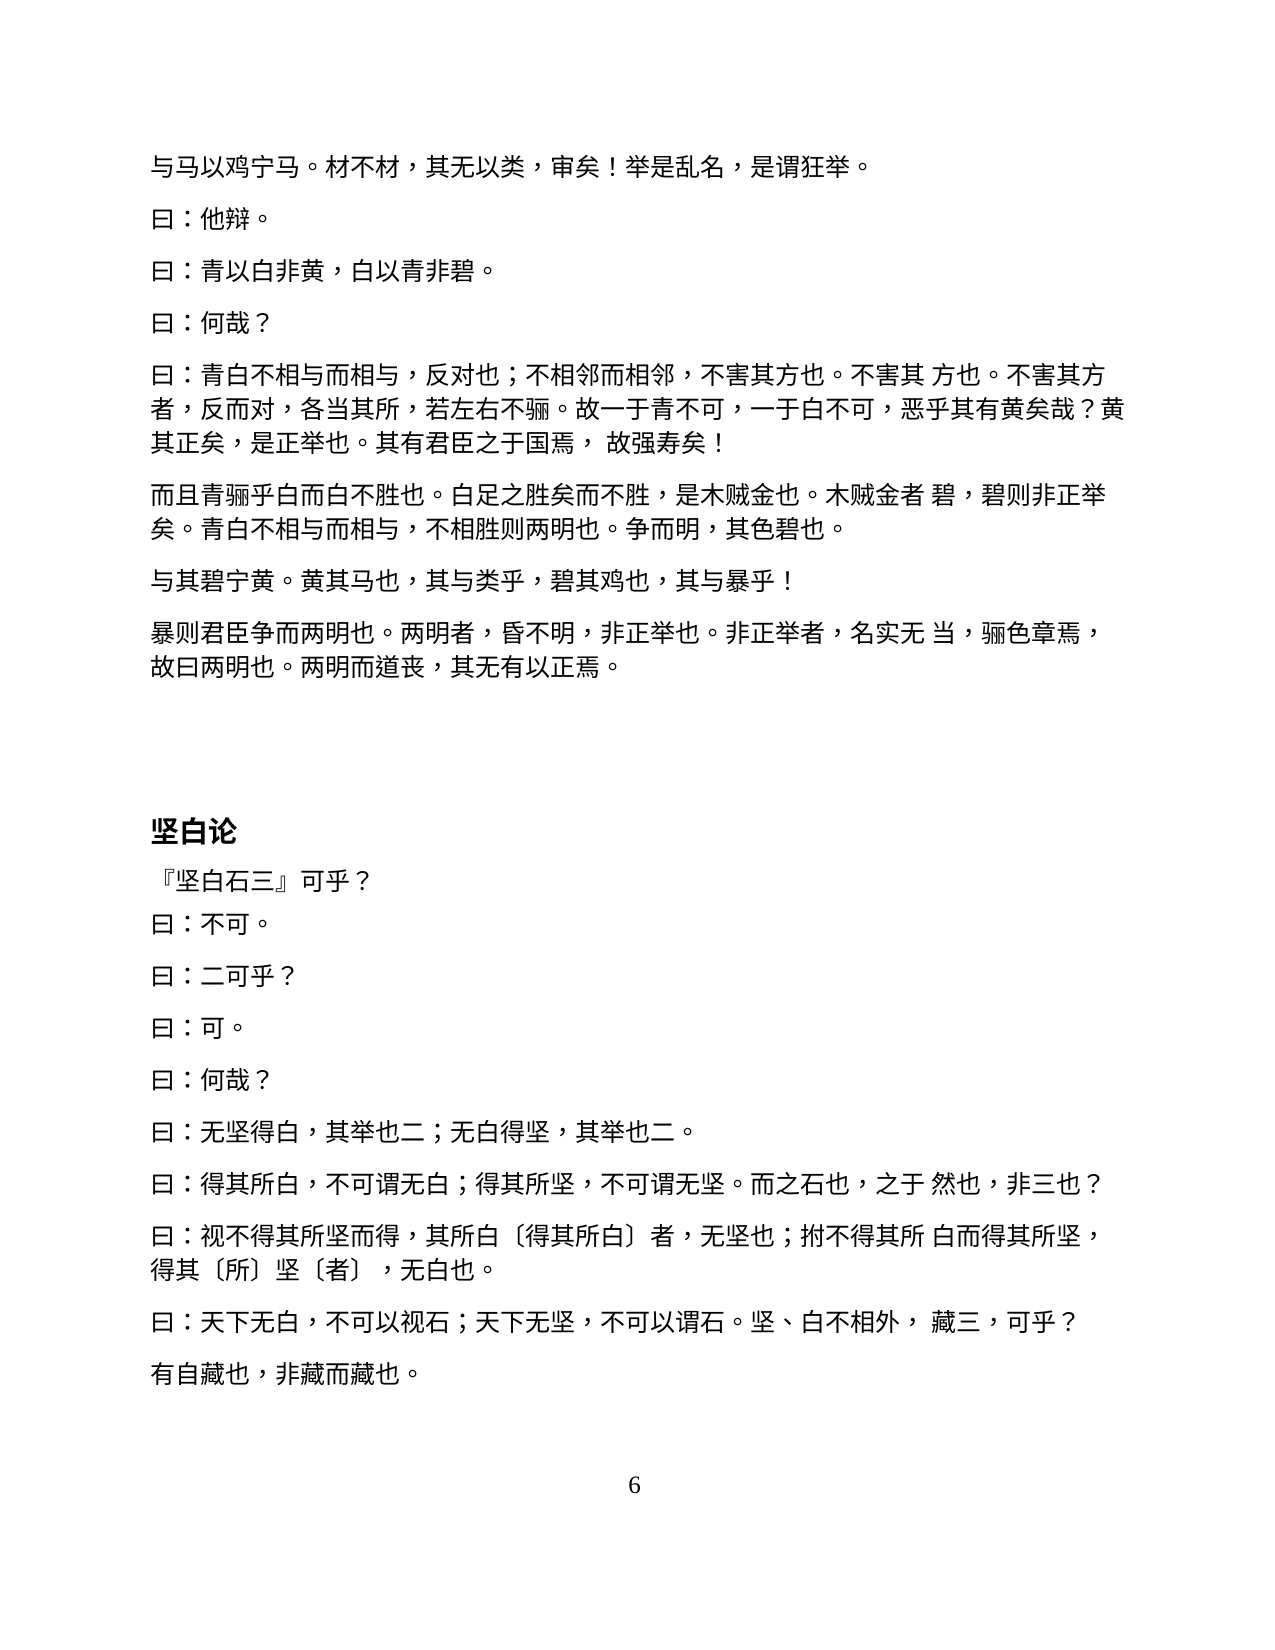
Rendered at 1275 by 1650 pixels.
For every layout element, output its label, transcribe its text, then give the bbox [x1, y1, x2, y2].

text 曰：青白不相与而相与，反对也；不相邻而相邻，不害其方也。不害其 方也。不害其方者，反而对，各当其所，若左右不骊。故一于青不可，一于白不可，恶乎其有黄矣哉？黄其正矣，是正举也。其有君臣之于国焉， 故强寿矣！ [150, 358, 1125, 460]
text 与马以鸡宁马。材不材，其无以类，审矣！举是乱名，是谓狂举。 [150, 150, 1125, 184]
text 曰：他辩。 [150, 202, 1125, 236]
text 曰：得其所白，不可谓无白；得其所坚，不可谓无坚。而之石也，之于 然也，非三也？ [150, 1167, 1125, 1201]
text 曰：可。 [150, 1011, 1125, 1045]
text 曰：二可乎？ [150, 959, 1125, 993]
text 曰：无坚得白，其举也二；无白得坚，其举也二。 [150, 1114, 1125, 1149]
text 曰：青以白非黄，白以青非碧。 [150, 254, 1125, 288]
text 『坚白石三』可乎？ [150, 864, 1125, 898]
text 有自藏也，非藏而藏也。 [150, 1357, 1125, 1391]
text 与其碧宁黄。黄其马也，其与类乎，碧其鸡也，其与暴乎！ [150, 564, 1125, 598]
text 曰：不可。 [150, 907, 1125, 941]
text 曰：视不得其所坚而得，其所白〔得其所白〕者，无坚也；拊不得其所 白而得其所坚，得其〔所〕坚〔者〕，无白也。 [150, 1218, 1125, 1287]
text 暴则君臣争而两明也。两明者，昏不明，非正举也。非正举者，名实无 当，骊色章焉，故曰两明也。两明而道丧，其无有以正焉。 [150, 616, 1125, 684]
text 曰：天下无白，不可以视石；天下无坚，不可以谓石。坚、白不相外， 藏三，可乎？ [150, 1304, 1125, 1339]
text 曰：何哉？ [150, 1063, 1125, 1097]
text 曰：何哉？ [150, 306, 1125, 340]
subtitle 坚白论 [150, 811, 1125, 851]
text 而且青骊乎白而白不胜也。白足之胜矣而不胜，是木贼金也。木贼金者 碧，碧则非正举矣。青白不相与而相与，不相胜则两明也。争而明，其色碧也。 [150, 478, 1125, 546]
